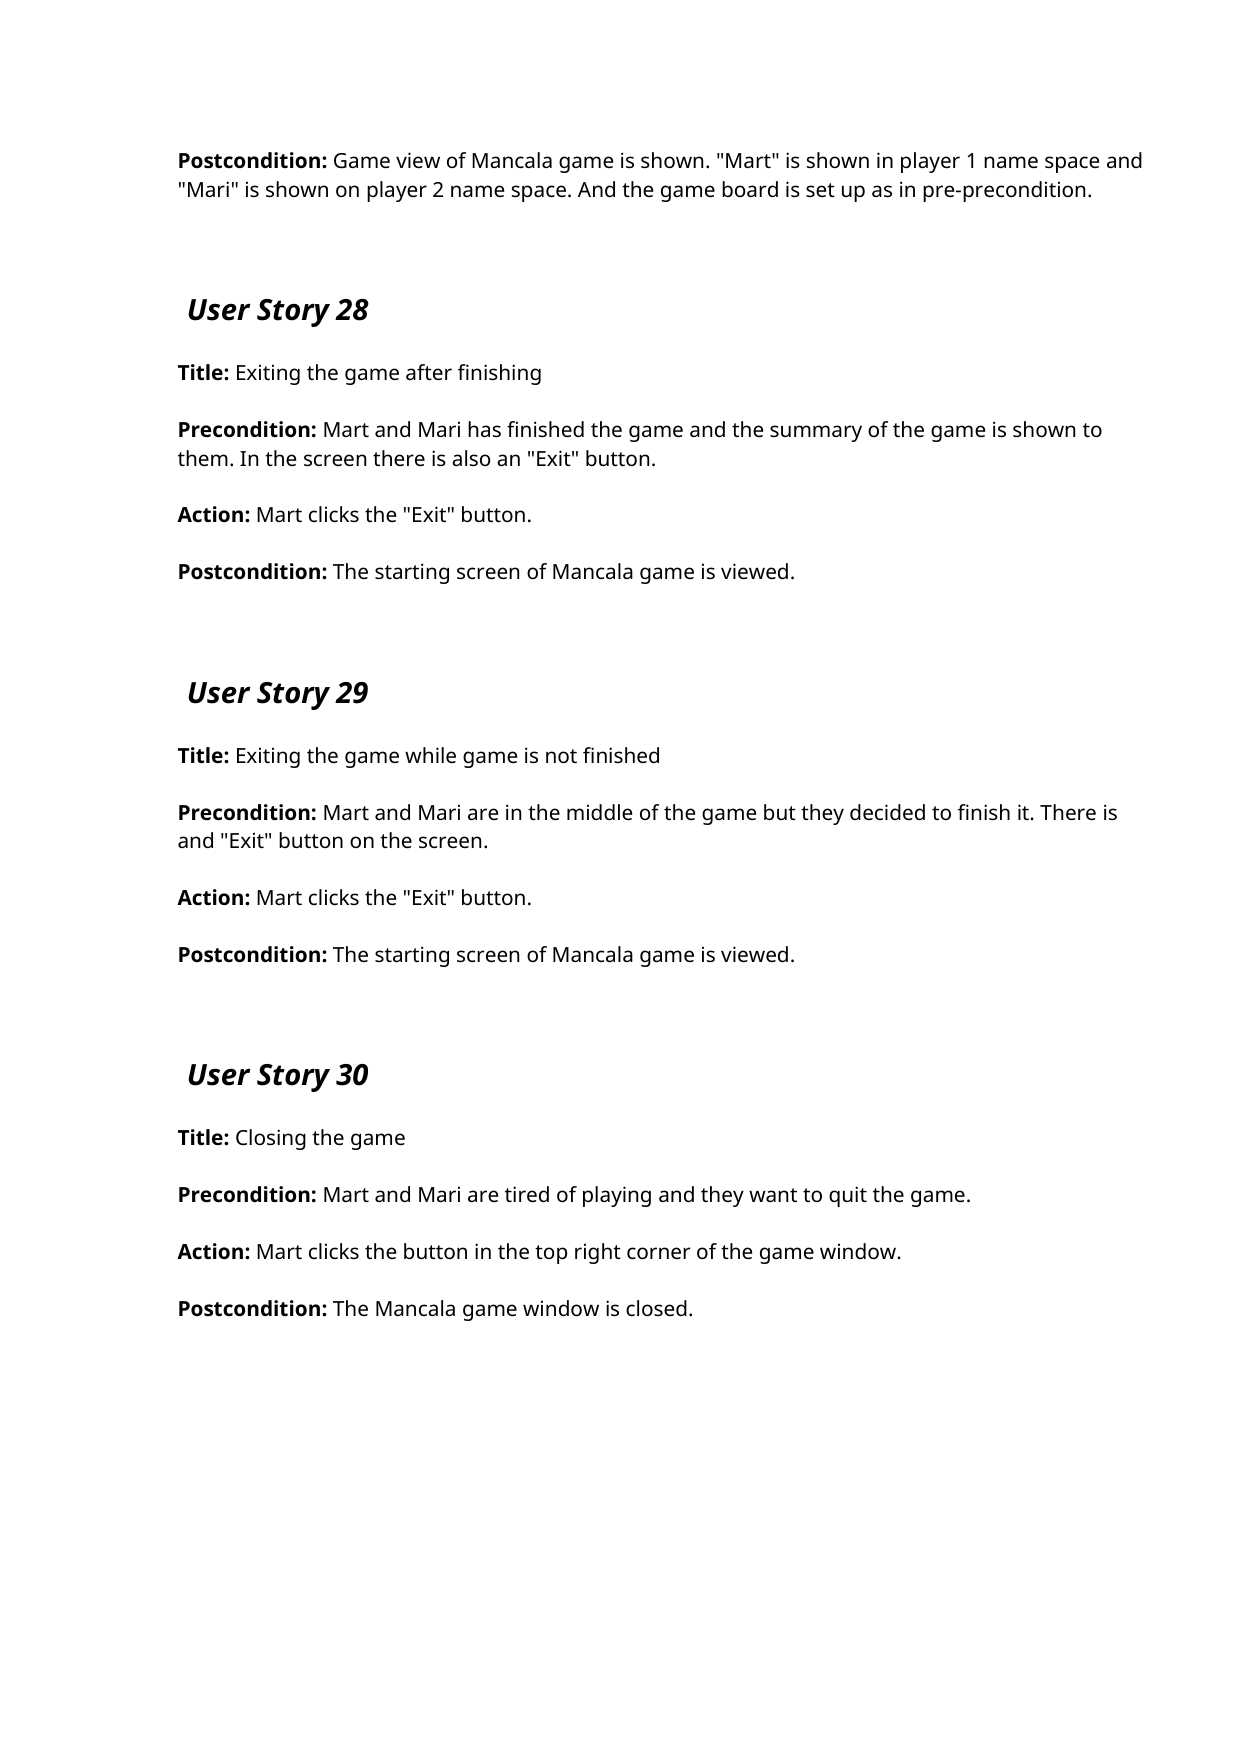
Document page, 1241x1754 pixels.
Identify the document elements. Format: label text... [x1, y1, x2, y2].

subtitle User Story 30 [379, 1054, 1142, 1094]
subtitle User Story 29 [379, 672, 1142, 712]
subtitle User Story 28 [187, 289, 1142, 329]
text Title: Exiting the game after finishing Precondition: Mart and Mari has finished the game and the summary of the game is shown to them. In the screen there is also an "Exit" button. Action: Mart clicks the "Exit" button. Postcondition: The starting screen of Mancala game is viewed. [177, 358, 1152, 643]
text Title: Closing the game Precondition: Mart and Mari are tired of playing and they want to quit the game. Action: Mart clicks the button in the top right corner of the game window. Postcondition: The Mancala game window is closed. [177, 1123, 1152, 1379]
text Postcondition: Game view of Mancala game is shown. "Mart" is shown in player 1 name space and "Mari" is shown on player 2 name space. And the game board is set up as in pre-precondition. [177, 118, 1152, 260]
text Title: Exiting the game while game is not finished Precondition: Mart and Mari are in the middle of the game but they decided to finish it. There is and "Exit" button on the screen. Action: Mart clicks the "Exit" button. Postcondition: The starting screen of Mancala game is viewed. [177, 741, 1152, 1025]
